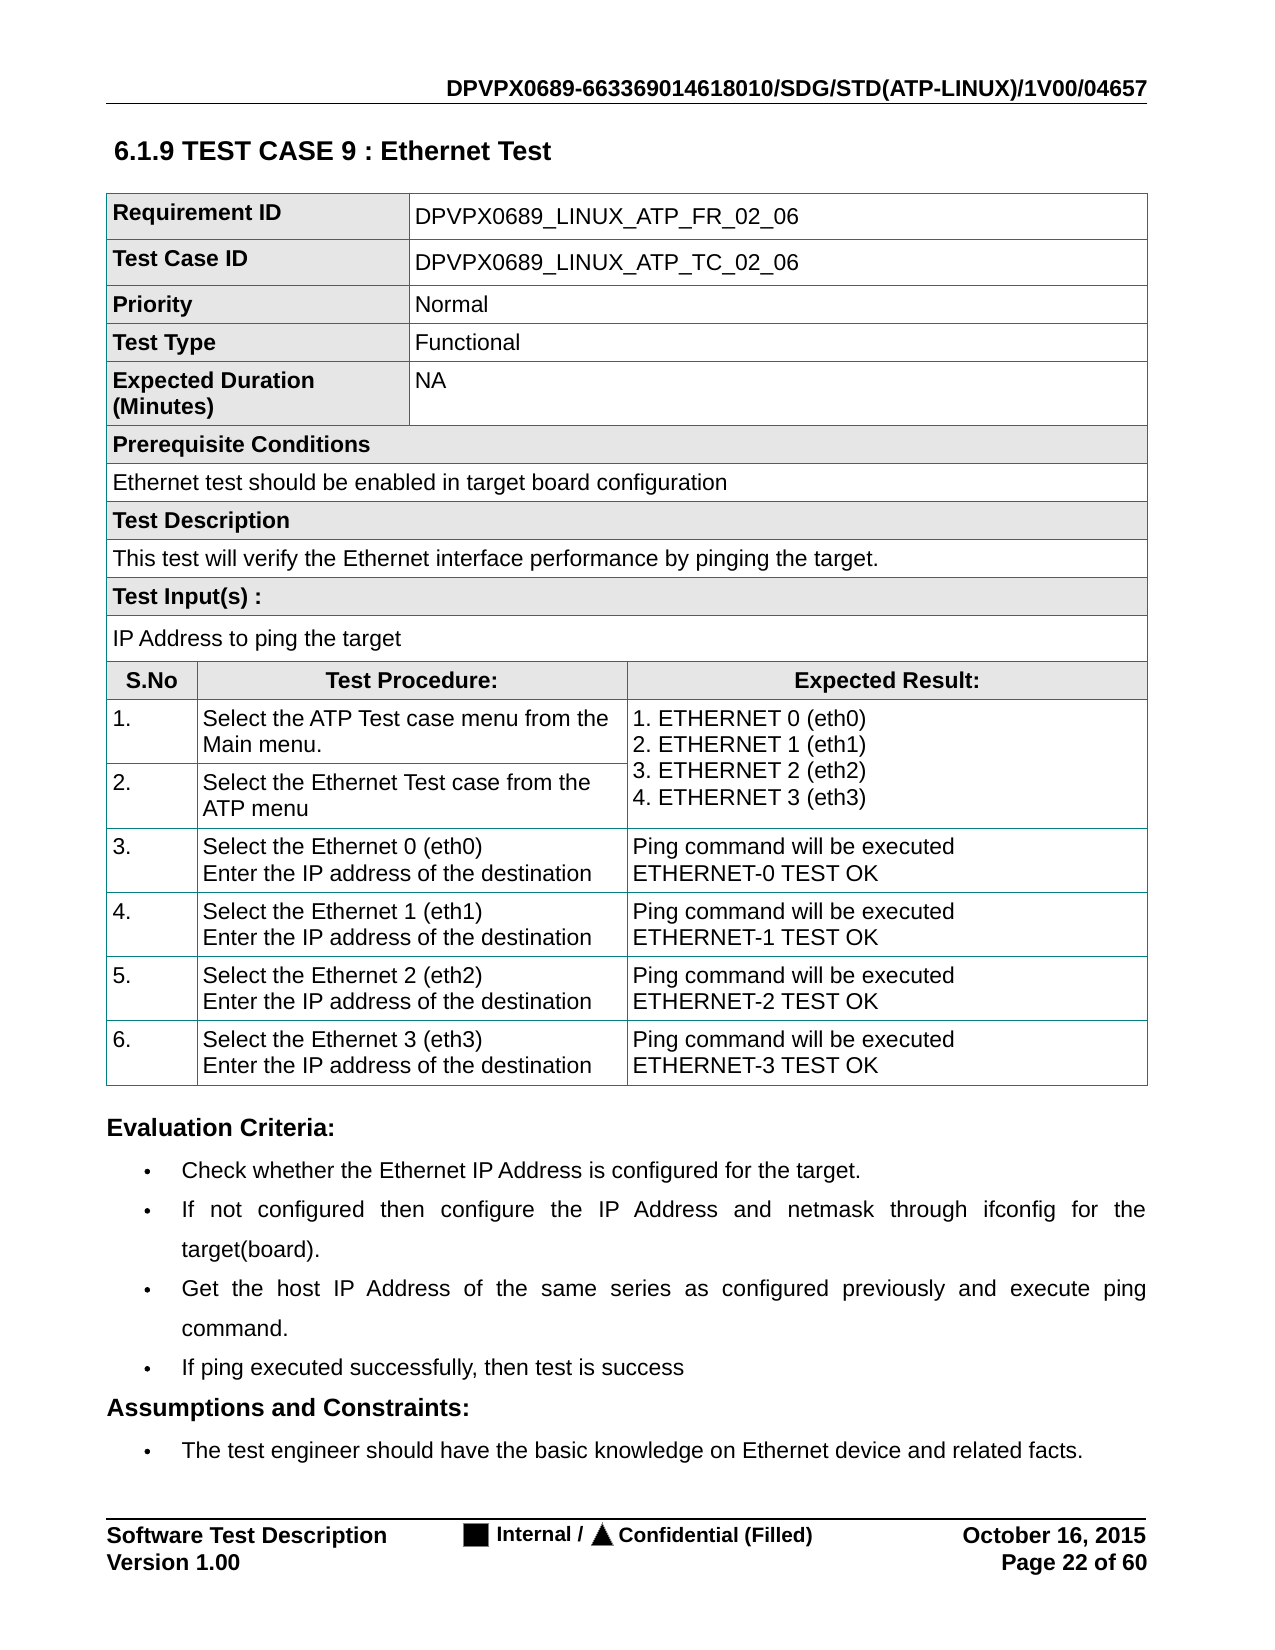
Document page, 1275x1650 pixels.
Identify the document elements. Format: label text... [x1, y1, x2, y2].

table_cell Test Description [107, 502, 1147, 539]
table_cell Prerequisite Conditions [107, 426, 1147, 463]
table_cell This test will verify the Ethernet interface performance by pinging the target. [107, 540, 1147, 577]
table_header Requirement ID [107, 194, 409, 239]
table_cell Functional [410, 324, 1147, 361]
table_cell 1. ETHERNET 0 (eth0) 2. ETHERNET 1 (eth1) 3. ETHERNET 2 (eth2) 4. ETHERNET 3 (eth3) [628, 700, 1147, 827]
table_cell NA [410, 362, 1147, 425]
list Get the host IP Address of the same series as configured previously and execute ping command. [144, 1275, 1147, 1341]
table_cell Select the Ethernet 3 (eth3) Enter the IP address of the destination [198, 1021, 627, 1084]
list Check whether the Ethernet IP Address is configured for the target. [144, 1157, 1147, 1183]
table_cell Ping command will be executed ETHERNET-0 TEST OK [628, 829, 1147, 892]
table_cell Test Procedure: [198, 662, 627, 699]
table_cell S.No [107, 662, 197, 699]
subtitle TEST CASE 9 : Ethernet Test [106, 135, 1147, 166]
table_cell Ping command will be executed ETHERNET-2 TEST OK [628, 957, 1147, 1020]
text Evaluation Criteria: [106, 1113, 1147, 1142]
table_cell [107, 1021, 197, 1084]
table_cell Normal [410, 286, 1147, 323]
table_cell DPVPX0689_LINUX_ATP_TC_02_06 [410, 240, 1147, 285]
table_cell IP Address to ping the target [107, 616, 1147, 661]
table_cell Test Input(s) : [107, 578, 1147, 615]
table_cell [107, 700, 197, 763]
table_header DPVPX0689_LINUX_ATP_FR_02_06 [410, 194, 1147, 239]
table_cell Ping command will be executed ETHERNET-1 TEST OK [628, 893, 1147, 956]
table_cell Priority [107, 286, 409, 323]
list If not configured then configure the IP Address and netmask through ifconfig for the target(board). [144, 1196, 1147, 1262]
table_cell Select the Ethernet Test case from the ATP menu [198, 764, 627, 827]
list The test engineer should have the basic knowledge on Ethernet device and related facts. [144, 1437, 1147, 1463]
table_cell Expected Result: [628, 662, 1147, 699]
table_cell [107, 893, 197, 956]
table_cell Ethernet test should be enabled in target board configuration [107, 464, 1147, 501]
table_cell Expected Duration (Minutes) [107, 362, 409, 425]
table_cell [107, 764, 197, 827]
text Assumptions and Constraints: [106, 1393, 1147, 1422]
table_cell [107, 957, 197, 1020]
table_cell Test Case ID [107, 240, 409, 285]
list If ping executed successfully, then test is success [144, 1354, 1147, 1380]
table_cell Select the ATP Test case menu from the Main menu. [198, 700, 627, 763]
table_cell Select the Ethernet 1 (eth1) Enter the IP address of the destination [198, 893, 627, 956]
table_cell Ping command will be executed ETHERNET-3 TEST OK [628, 1021, 1147, 1084]
table_cell Select the Ethernet 0 (eth0) Enter the IP address of the destination [198, 829, 627, 892]
table_cell [107, 829, 197, 892]
table_cell Test Type [107, 324, 409, 361]
table_cell Select the Ethernet 2 (eth2) Enter the IP address of the destination [198, 957, 627, 1020]
